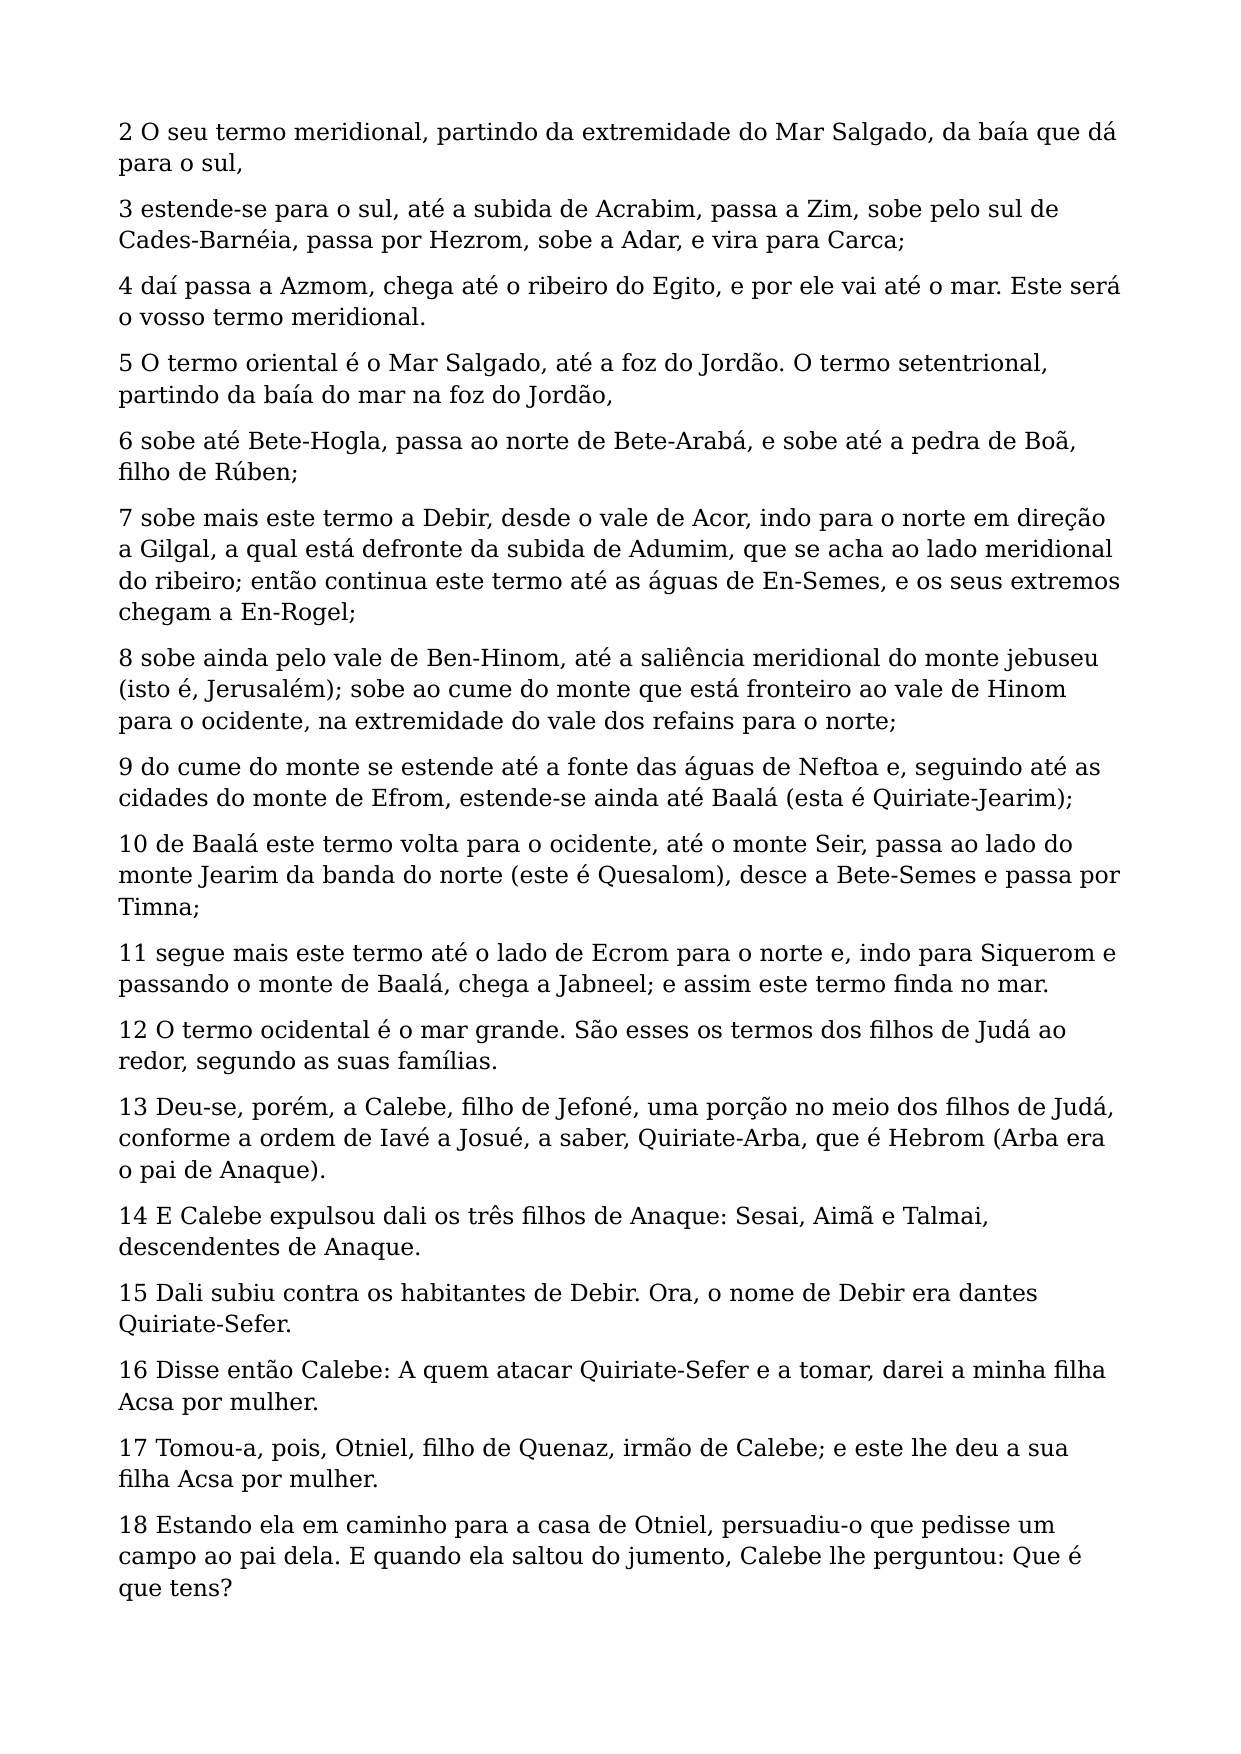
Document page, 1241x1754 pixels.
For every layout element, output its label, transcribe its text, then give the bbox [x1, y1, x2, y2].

text 3 estende-se para o sul, até a subida de Acrabim, passa a Zim, sobe pelo sul de Cades-Barnéia, passa por Hezrom, sobe a Adar, e vira para Carca; [118, 195, 1122, 254]
text 13 Deu-se, porém, a Calebe, filho de Jefoné, uma porção no meio dos filhos de Judá, conforme a ordem de Iavé a Josué, a saber, Quiriate-Arba, que é Hebrom (Arba era o pai de Anaque). [118, 1094, 1122, 1184]
text 18 Estando ela em caminho para a casa de Otniel, persuadiu-o que pedisse um campo ao pai dela. E quando ela saltou do jumento, Calebe lhe perguntou: Que é que tens? [118, 1512, 1122, 1602]
text 12 O termo ocidental é o mar grande. São esses os termos dos filhos de Judá ao redor, segundo as suas famílias. [118, 1016, 1122, 1075]
text 4 daí passa a Azmom, chega até o ribeiro do Egito, e por ele vai até o mar. Este será o vosso termo meridional. [118, 273, 1122, 331]
text 8 sobe ainda pelo vale de Ben-Hinom, até a saliência meridional do monte jebuseu (isto é, Jerusalém); sobe ao cume do monte que está fronteiro ao vale de Hinom para o ocidente, na extremidade do vale dos refains para o norte; [118, 644, 1122, 734]
text 15 Dali subiu contra os habitantes de Debir. Ora, o nome de Debir era dantes Quiriate-Sefer. [118, 1280, 1122, 1338]
text 11 segue mais este termo até o lado de Ecrom para o norte e, indo para Siquerom e passando o monte de Baalá, chega a Jabneel; e assim este termo finda no mar. [118, 939, 1122, 998]
text 6 sobe até Bete-Hogla, passa ao norte de Bete-Arabá, e sobe até a pedra de Boã, filho de Rúben; [118, 427, 1122, 486]
text 17 Tomou-a, pois, Otniel, filho de Quenaz, irmão de Calebe; e este lhe deu a sua filha Acsa por mulher. [118, 1434, 1122, 1493]
text 14 E Calebe expulsou dali os três filhos de Anaque: Sesai, Aimã e Talmai, descendentes de Anaque. [118, 1202, 1122, 1261]
text 7 sobe mais este termo a Debir, desde o vale de Acor, indo para o norte em direção a Gilgal, a qual está defronte da subida de Adumim, que se acha ao lado meridional do ribeiro; então continua este termo até as águas de En-Semes, e os seus extremos chegam a En-Rogel; [118, 504, 1122, 626]
text 2 O seu termo meridional, partindo da extremidade do Mar Salgado, da baía que dá para o sul, [118, 118, 1122, 177]
text 10 de Baalá este termo volta para o ocidente, até o monte Seir, passa ao lado do monte Jearim da banda do norte (este é Quesalom), desce a Bete-Semes e passa por Timna; [118, 831, 1122, 921]
text 16 Disse então Calebe: A quem atacar Quiriate-Sefer e a tomar, darei a minha filha Acsa por mulher. [118, 1357, 1122, 1416]
text 9 do cume do monte se estende até a fonte das águas de Neftoa e, seguindo até as cidades do monte de Efrom, estende-se ainda até Baalá (esta é Quiriate-Jearim); [118, 753, 1122, 812]
text 5 O termo oriental é o Mar Salgado, até a foz do Jordão. O termo setentrional, partindo da baía do mar na foz do Jordão, [118, 350, 1122, 409]
